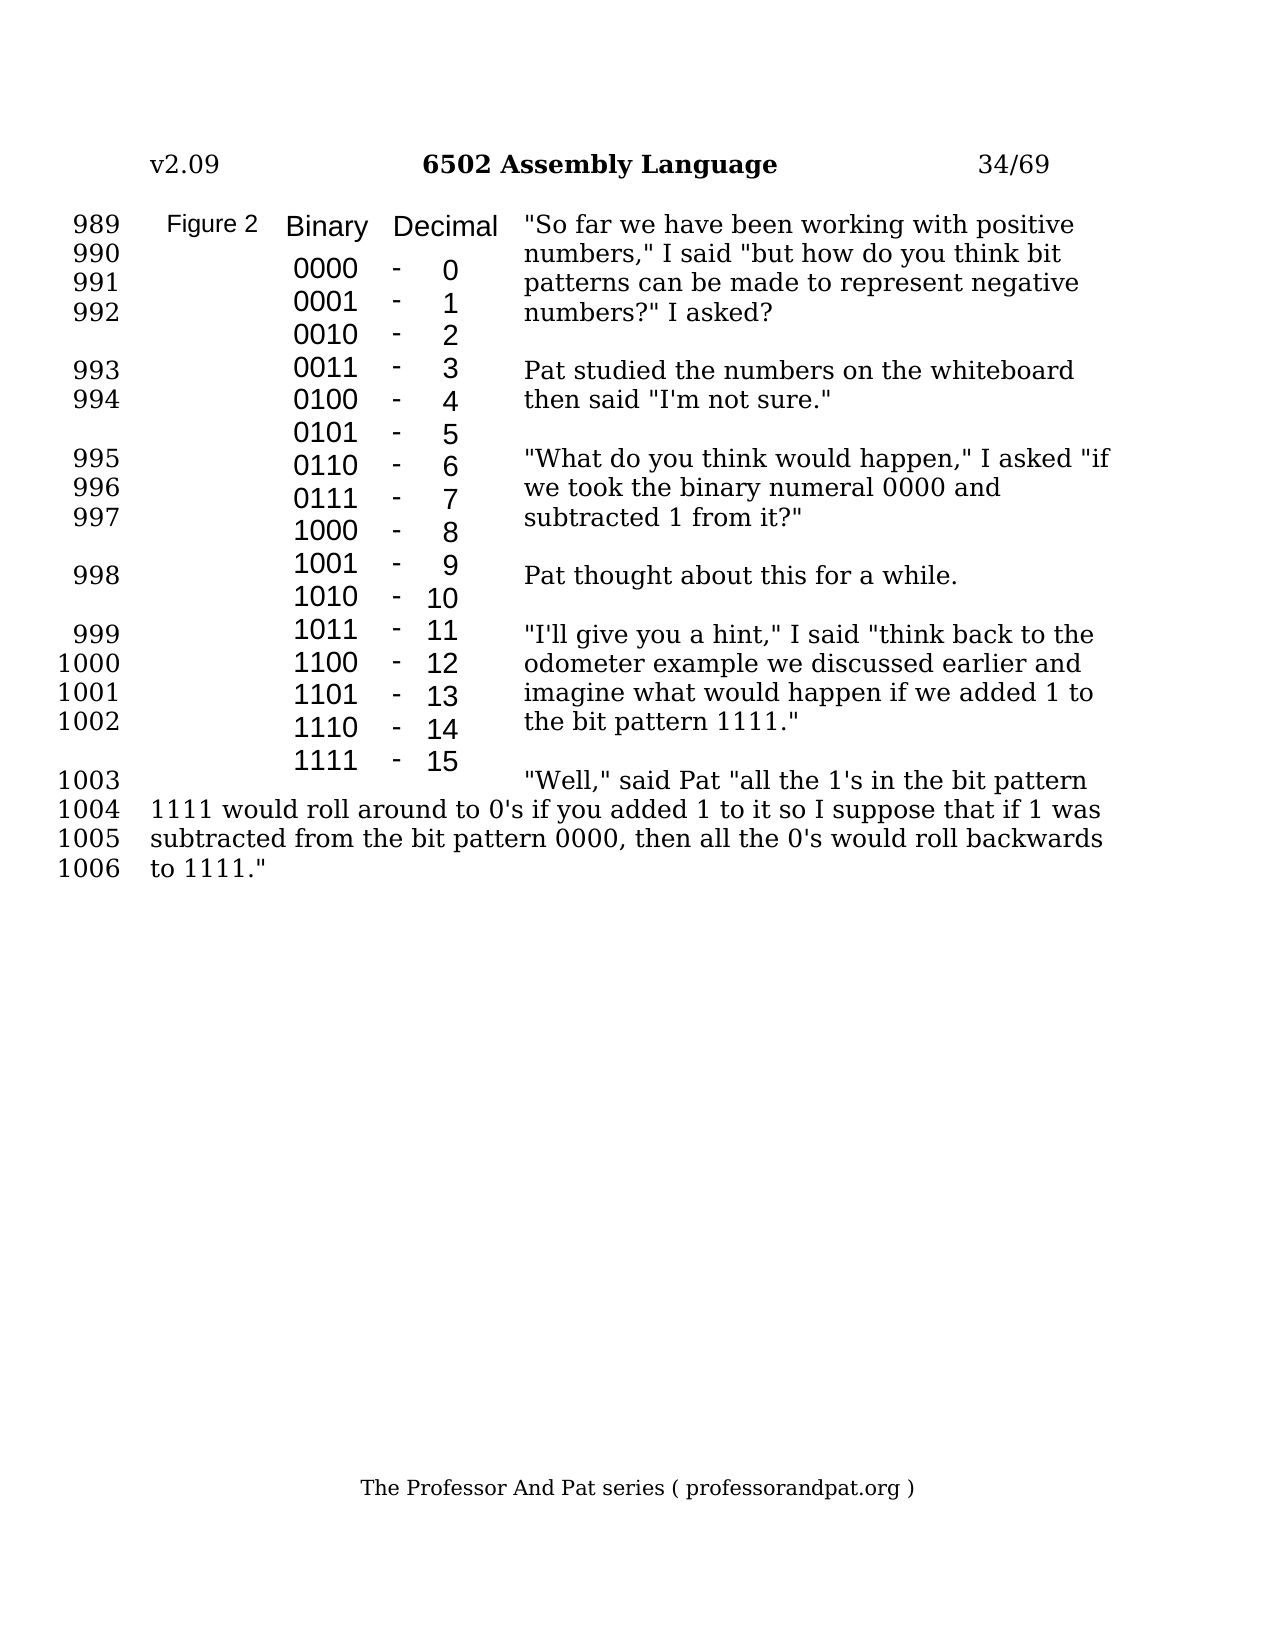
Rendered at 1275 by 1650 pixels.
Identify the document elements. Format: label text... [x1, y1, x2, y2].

text "Well," said Pat "all the 1's in the bit pattern 1111 would roll around to 0's if you added 1 to it so I suppose that if 1 was subtracted from the bit pattern 0000, then all the 0's would roll backwards to 1111." [150, 766, 1125, 883]
text "I'll give you a hint," I said "think back to the odometer example we discussed earlier and imagine what would happen if we added 1 to the bit pattern 1111." [150, 620, 1125, 737]
text "What do you think would happen," I asked "if we took the binary numeral 0000 and subtracted 1 from it?" [150, 444, 1125, 532]
text Pat studied the numbers on the whiteboard then said "I'm not sure." [150, 356, 1125, 415]
text "So far we have been working with positive numbers," I said "but how do you think bit patterns can be made to represent negative numbers?" I asked? [150, 210, 1125, 327]
text Pat thought about this for a while. [150, 561, 1125, 591]
